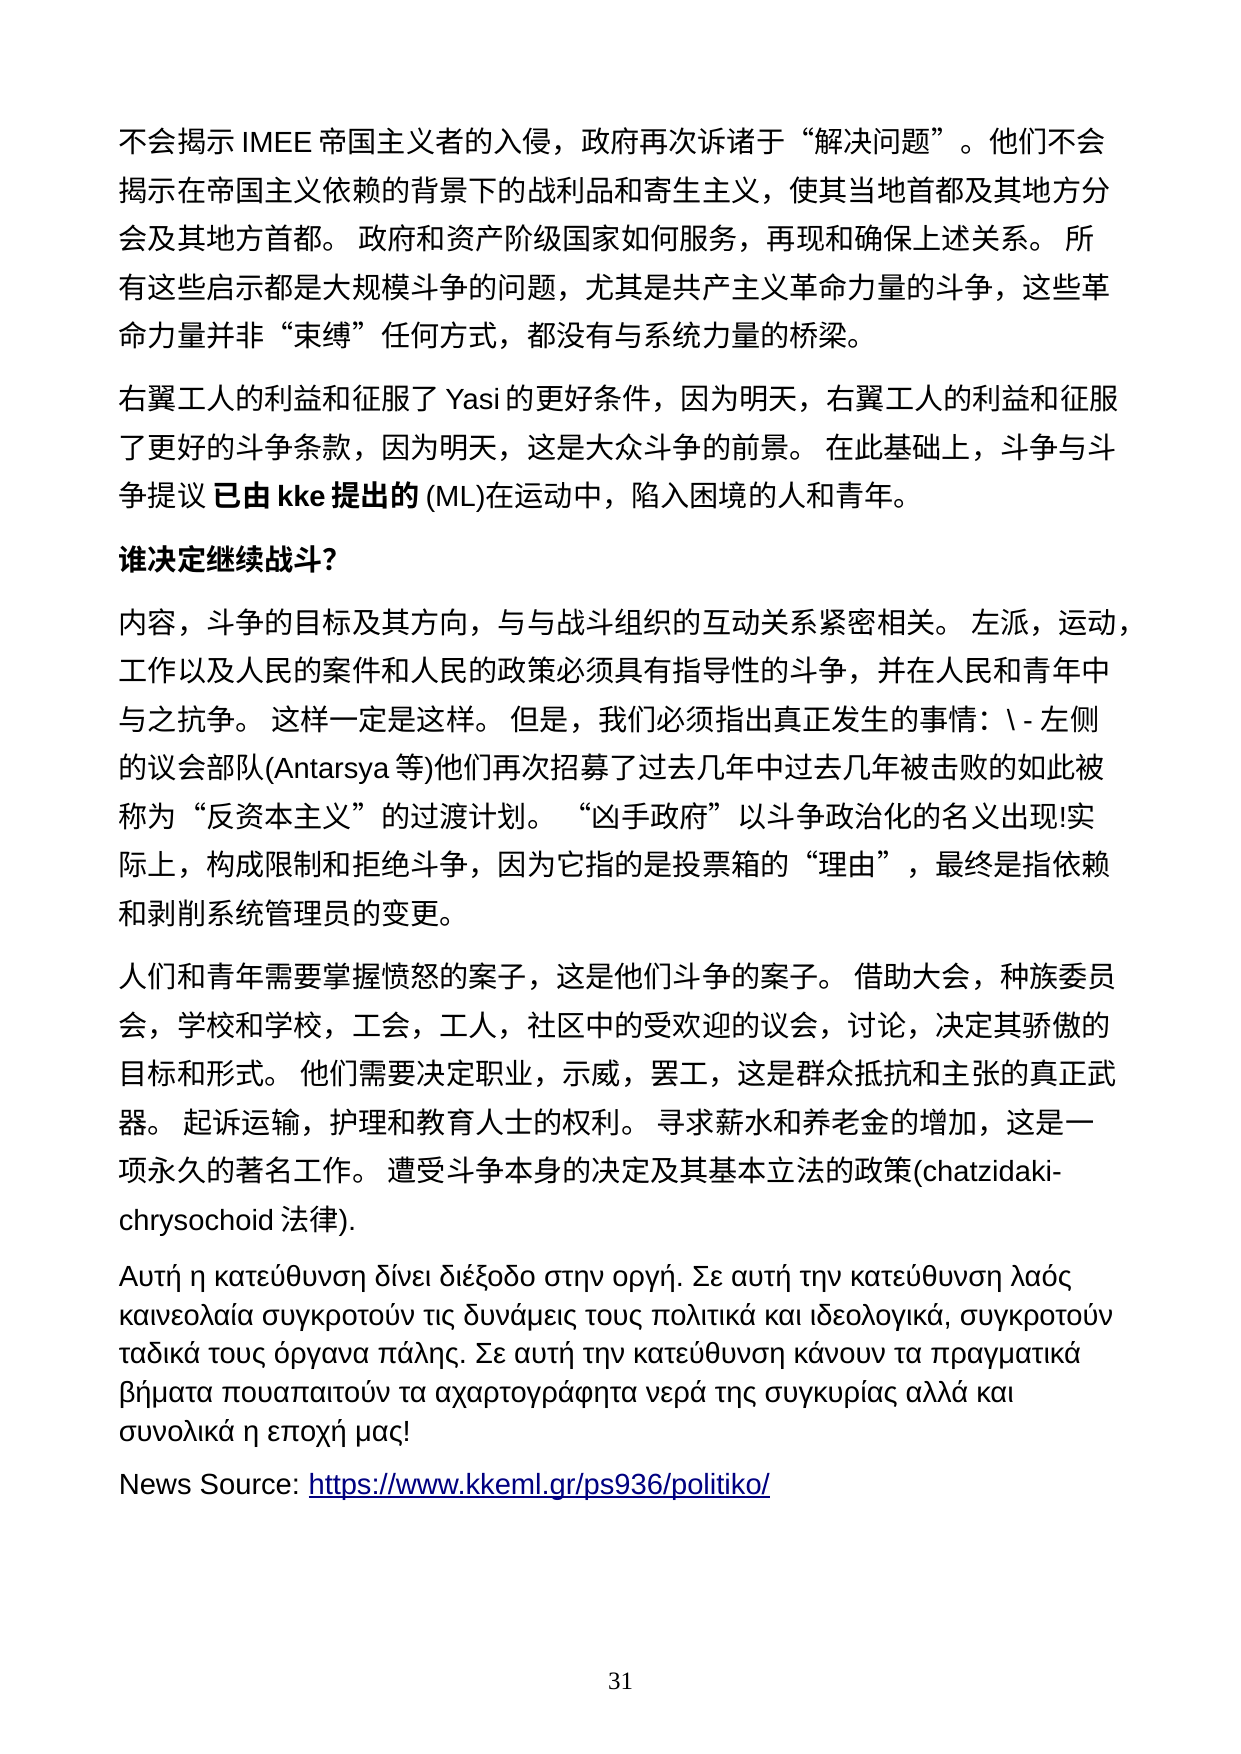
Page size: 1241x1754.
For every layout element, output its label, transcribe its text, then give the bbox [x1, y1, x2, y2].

text 不会揭示IMEE帝国主义者的入侵，政府再次诉诸于“解决问题”。他们不会揭示在帝国主义依赖的背景下的战利品和寄生主义，使其当地首都及其地方分会及其地方首都。 政府和资产阶级国家如何服务，再现和确保上述关系。 所有这些启示都是大规模斗争的问题，尤其是共产主义革命力量的斗争，这些革命力量并非“束缚”任何方式，都没有与系统力量的桥梁。 [118, 118, 1122, 355]
text 内容，斗争的目标及其方向，与与战斗组织的互动关系紧密相关。 左派，运动，工作以及人民的案件和人民的政策必须具有指导性的斗争，并在人民和青年中与之抗争。 这样一定是这样。 但是，我们必须指出真正发生的事情：\ - 左侧的议会部队(Antarsya等)他们再次招募了过去几年中过去几年被击败的如此被称为“反资本主义”的过渡计划。 “凶手政府”以斗争政治化的名义出现!实际上，构成限制和拒绝斗争，因为它指的是投票箱的“理由”，最终是指依赖和剥削系统管理员的变更。 [118, 599, 1122, 933]
text News Source: https://www.kkeml.gr/ps936/politiko/ [118, 1467, 1122, 1500]
text Αυτή η κατεύθυνση δίνει διέξοδο στην οργή. Σε αυτή την κατεύθυνση λαός καινεολαία συγκροτούν τις δυνάμεις τους πολιτικά και ιδεολογικά, συγκροτούν ταδικά τους όργανα πάλης. Σε αυτή την κατεύθυνση κάνουν τα πραγματικά βήματα πουαπαιτούν τα αχαρτογράφητα νερά της συγκυρίας αλλά και συνολικά η εποχή μας! [118, 1259, 1122, 1447]
text 谁决定继续战斗？ [118, 536, 1122, 578]
text 右翼工人的利益和征服了Yasi的更好条件，因为明天，右翼工人的利益和征服了更好的斗争条款，因为明天，这是大众斗争的前景。 在此基础上，斗争与斗争提议 已由kke提出的 (ML)在运动中，陷入困境的人和青年。 [118, 376, 1122, 515]
text 人们和青年需要掌握愤怒的案子，这是他们斗争的案子。 借助大会，种族委员会，学校和学校，工会，工人，社区中的受欢迎的议会，讨论，决定其骄傲的目标和形式。 他们需要决定职业，示威，罢工，这是群众抵抗和主张的真正武器。 起诉运输，护理和教育人士的权利。 寻求薪水和养老金的增加，这是一项永久的著名工作。 遭受斗争本身的决定及其基本立法的政策(chatzidaki-chrysochoid法律). [118, 953, 1122, 1238]
